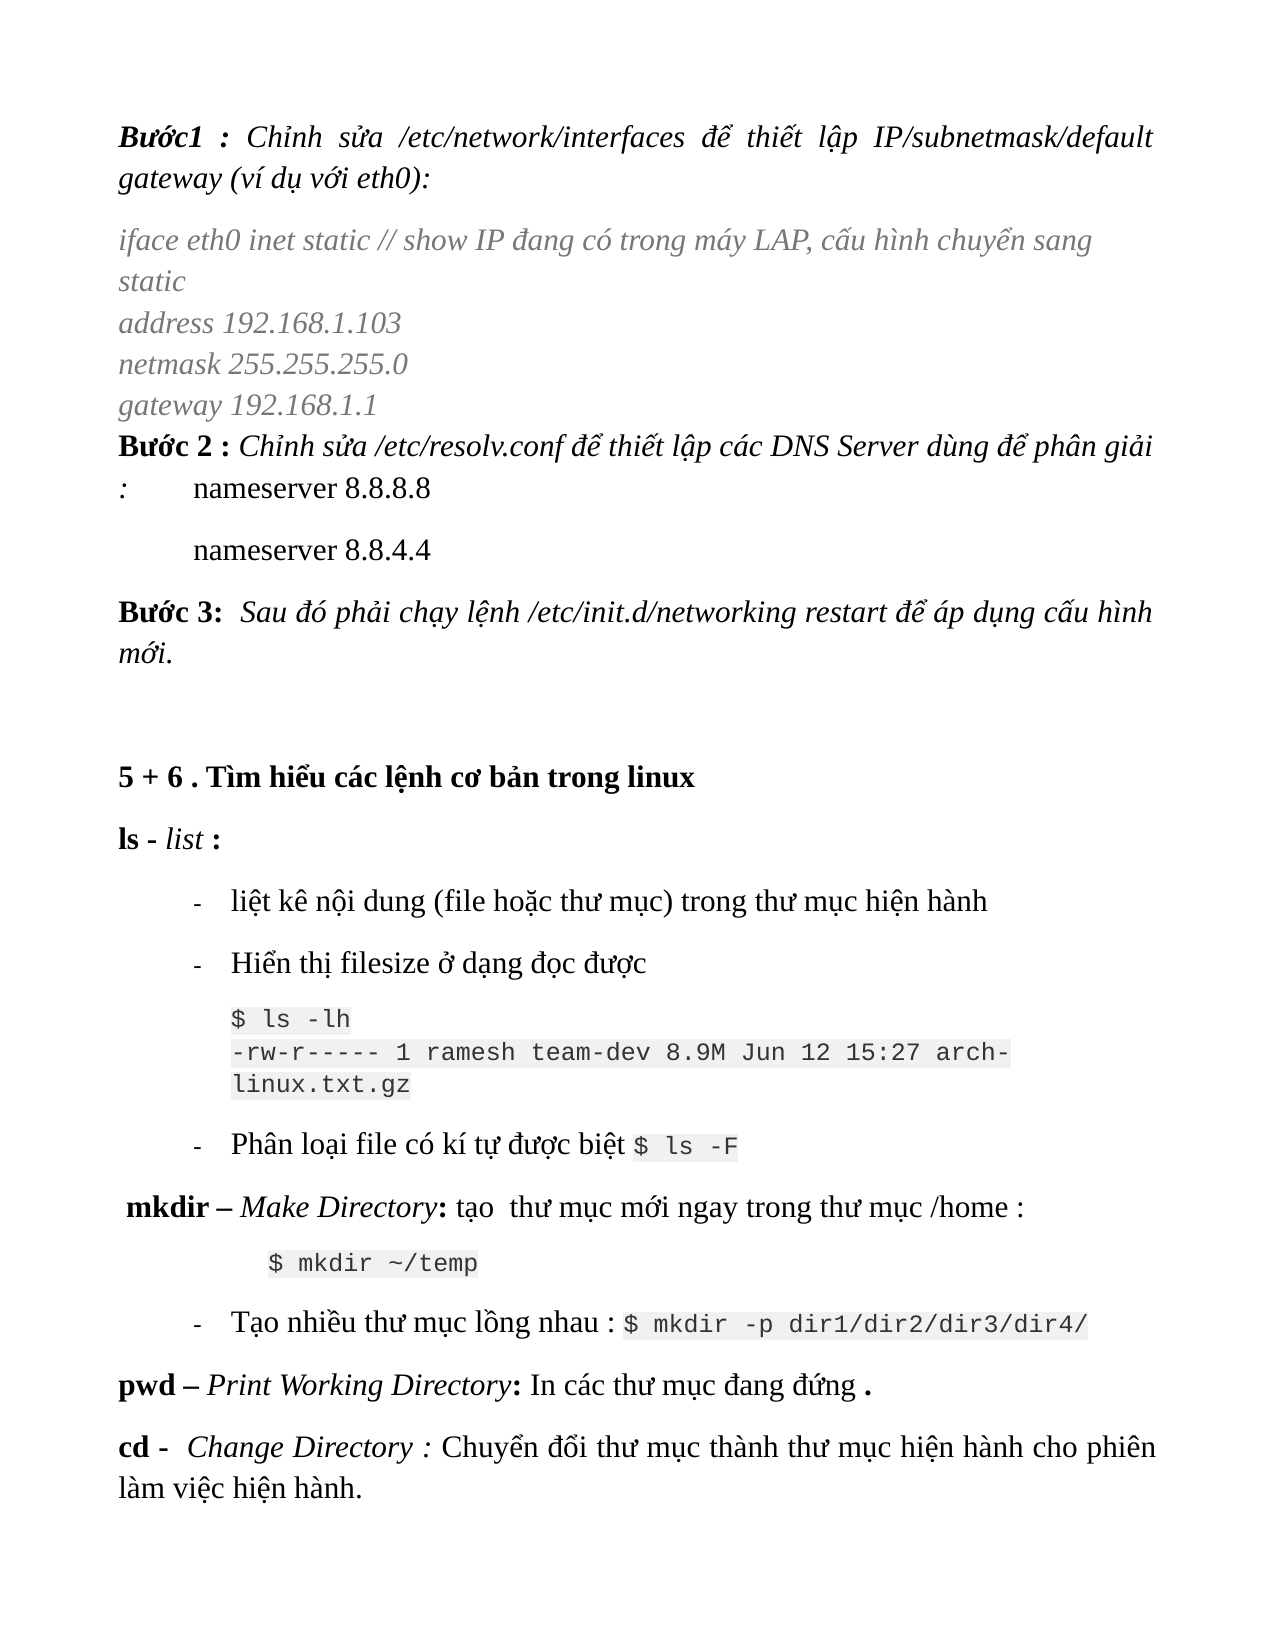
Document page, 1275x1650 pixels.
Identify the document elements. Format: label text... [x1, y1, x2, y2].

text Bước 2 : Chỉnh sửa /etc/resolv.conf để thiết lập các DNS Server dùng để phân giải : nameserver 8.8.8.8 [118, 428, 1157, 505]
list liệt kê nội dung (file hoặc thư mục) trong thư mục hiện hành [193, 883, 1157, 919]
text netmask 255.255.255.0 [118, 345, 1157, 381]
text mkdir – Make Directory: tạo thư mục mới ngay trong thư mục /home : [118, 1188, 1157, 1224]
text address 192.168.1.103 [118, 304, 1157, 340]
list Hiển thị filesize ở dạng đọc được [193, 945, 1157, 981]
text cd - Change Directory : Chuyển đổi thư mục thành thư mục hiện hành cho phiên làm việc hiện hành. [118, 1428, 1157, 1506]
text 5 + 6 . Tìm hiểu các lệnh cơ bản trong linux [118, 758, 1157, 794]
text pwd – Print Working Directory: In các thư mục đang đứng . [118, 1366, 1157, 1402]
text gateway 192.168.1.1 [118, 386, 1157, 422]
text $ mkdir ~/temp [231, 1250, 1157, 1278]
text iface eth0 inet static // show IP đang có trong máy LAP, cấu hình chuyển sang static [118, 221, 1157, 299]
list Phân loại file có kí tự được biệt $ ls -F [193, 1125, 1157, 1162]
text $ ls -lh -rw-r----- 1 ramesh team-dev 8.9M Jun 12 15:27 arch-linux.txt.gz [231, 1007, 1157, 1100]
text nameserver 8.8.4.4 [118, 531, 1157, 567]
text Bước 3: Sau đó phải chạy lệnh /etc/init.d/networking restart để áp dụng cấu hình mới. [118, 593, 1157, 670]
text Bước1 : Chỉnh sửa /etc/network/interfaces để thiết lập IP/subnetmask/default gateway (ví dụ với eth0): [118, 118, 1157, 195]
list Tạo nhiều thư mục lồng nhau : $ mkdir -p dir1/dir2/dir3/dir4/ [193, 1303, 1157, 1340]
text ls - list : [118, 821, 1157, 857]
